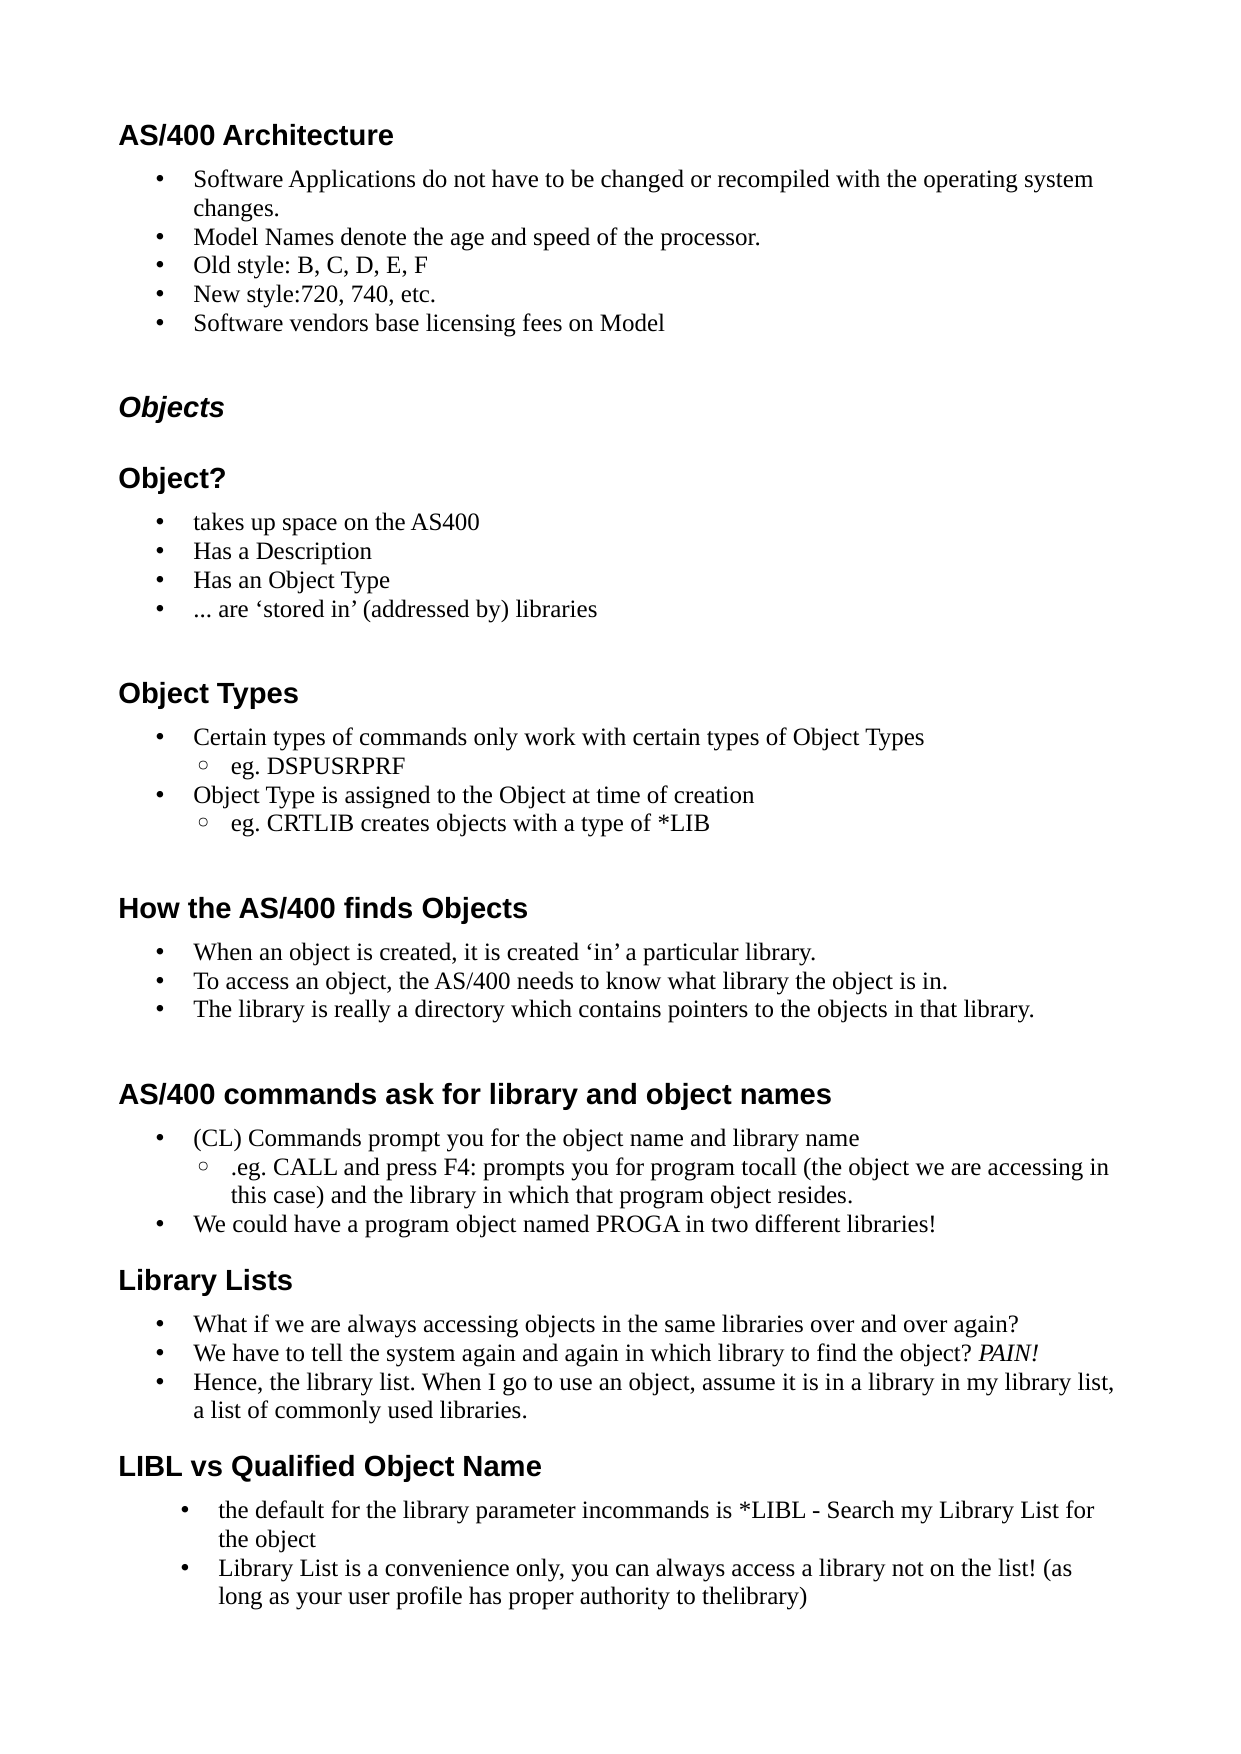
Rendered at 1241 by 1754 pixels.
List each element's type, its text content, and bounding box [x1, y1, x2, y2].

subtitle AS/400 Architecture [118, 118, 1122, 152]
subtitle How the AS/400 finds Objects [118, 891, 1122, 924]
list Object Type is assigned to the Object at time of creation [156, 780, 1122, 808]
list The library is really a directory which contains pointers to the objects in that library. [156, 994, 1122, 1023]
list Hence, the library list. When I go to use an object, assume it is in a library in my library list, a list of commonly used libraries. [156, 1367, 1122, 1424]
list We could have a program object named PROGA in two different libraries! [156, 1209, 1122, 1238]
list What if we are always accessing objects in the same libraries over and over again? [156, 1309, 1122, 1338]
list Has an Object Type [156, 565, 1122, 594]
subtitle LIBL vs Qualified Object Name [118, 1449, 1122, 1483]
list Has a Description [156, 536, 1122, 565]
list New style:720, 740, etc. [156, 279, 1122, 308]
list Certain types of commands only work with certain types of Object Types [156, 722, 1122, 751]
list We have to tell the system again and again in which library to find the object? PAIN! [156, 1338, 1122, 1367]
list .eg. CALL and press F4: prompts you for program tocall (the object we are accessing in this case) and the library in which that program object resides. [193, 1152, 1122, 1209]
list ... are ‘stored in’ (addressed by) libraries [156, 594, 1122, 622]
list Model Names denote the age and speed of the processor. [156, 222, 1122, 250]
subtitle Object Types [118, 676, 1122, 710]
list Library List is a convenience only, you can always access a library not on the list! (as long as your user profile has proper authority to thelibrary) [181, 1553, 1122, 1610]
list the default for the library parameter incommands is *LIBL - Search my Library List for the object [181, 1495, 1122, 1553]
list Software vendors base licensing fees on Model [156, 308, 1122, 337]
subtitle Objects [118, 390, 1122, 424]
list Software Applications do not have to be changed or recompiled with the operating system changes. [156, 164, 1122, 222]
list takes up space on the AS400 [156, 507, 1122, 536]
list To access an object, the AS/400 needs to know what library the object is in. [156, 966, 1122, 994]
subtitle AS/400 commands ask for library and object names [118, 1077, 1122, 1111]
list When an object is created, it is created ‘in’ a particular library. [156, 937, 1122, 966]
list Old style: B, C, D, E, F [156, 250, 1122, 279]
list eg. DSPUSRPRF [193, 751, 1122, 780]
subtitle Object? [118, 461, 1122, 495]
list (CL) Commands prompt you for the object name and library name [156, 1123, 1122, 1152]
list eg. CRTLIB creates objects with a type of *LIB [193, 808, 1122, 837]
subtitle Library Lists [118, 1263, 1122, 1297]
